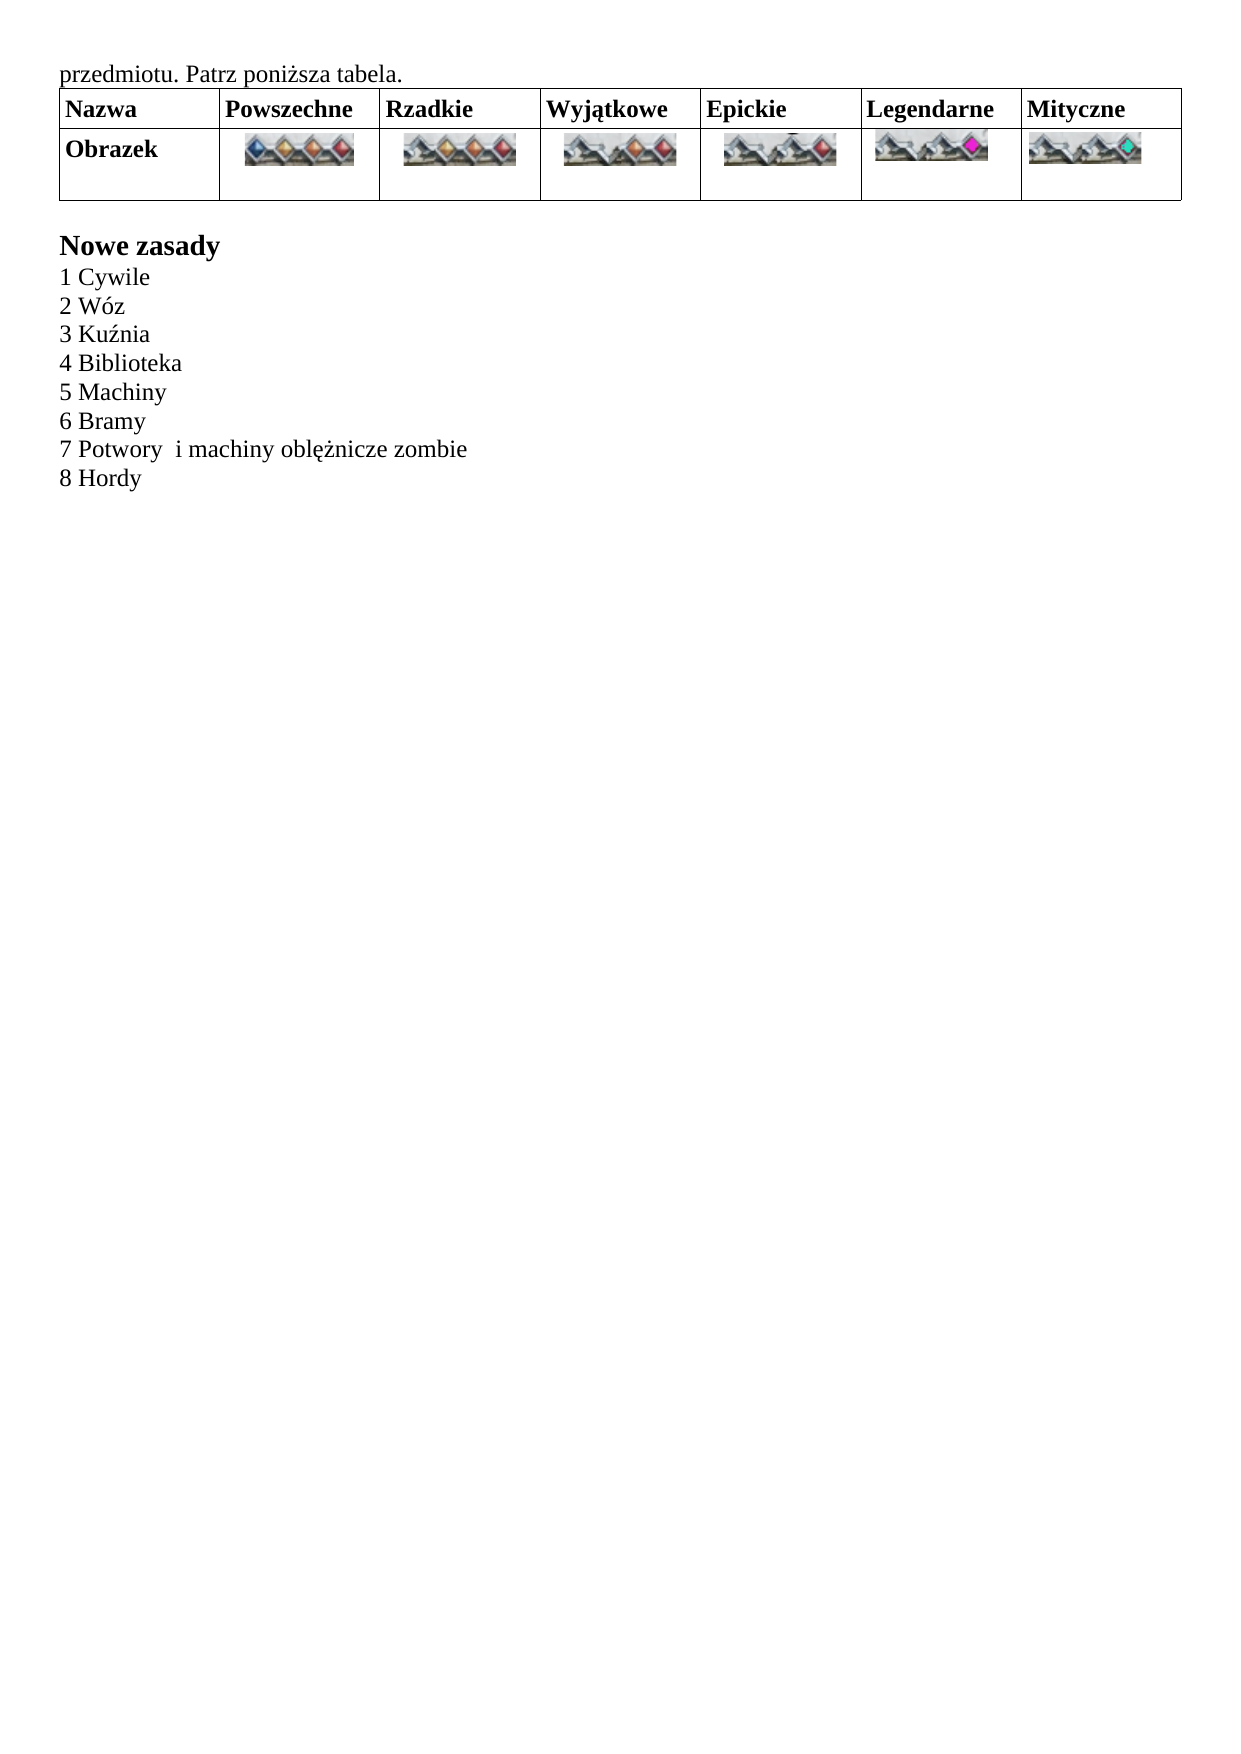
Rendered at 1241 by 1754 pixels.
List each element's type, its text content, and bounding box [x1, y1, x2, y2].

table_cell [862, 129, 1021, 200]
table_header Legendarne [862, 89, 1021, 128]
text 7 Potwory i machiny oblężnicze zombie [59, 434, 1181, 463]
table_header Mityczne [1022, 89, 1181, 128]
table_cell [701, 129, 861, 200]
table_header Powszechne [220, 89, 379, 128]
text przedmiotu. Patrz poniższa tabela. [59, 59, 1181, 88]
table_cell [380, 129, 540, 200]
text 5 Machiny [59, 377, 1181, 406]
text 1 Cywile [59, 262, 1181, 291]
picture [244, 133, 354, 166]
text 3 Kuźnia [59, 319, 1181, 348]
text 6 Bramy [59, 406, 1181, 434]
table_header Wyjątkowe [541, 89, 700, 128]
table_cell [1022, 133, 1181, 200]
text 2 Wóz [59, 291, 1181, 319]
table_header Epickie [701, 89, 861, 128]
table_cell Obrazek [60, 129, 219, 200]
picture [724, 133, 837, 166]
subtitle Nowe zasady [59, 228, 1181, 262]
text 4 Biblioteka [59, 348, 1181, 377]
picture [875, 129, 988, 161]
picture [1029, 132, 1142, 164]
picture [403, 133, 516, 166]
picture [563, 133, 677, 166]
text 8 Hordy [59, 463, 1181, 492]
table_header Nazwa [60, 89, 219, 128]
table_header Rzadkie [380, 89, 540, 128]
table_cell [220, 129, 379, 200]
table_cell [541, 129, 700, 200]
